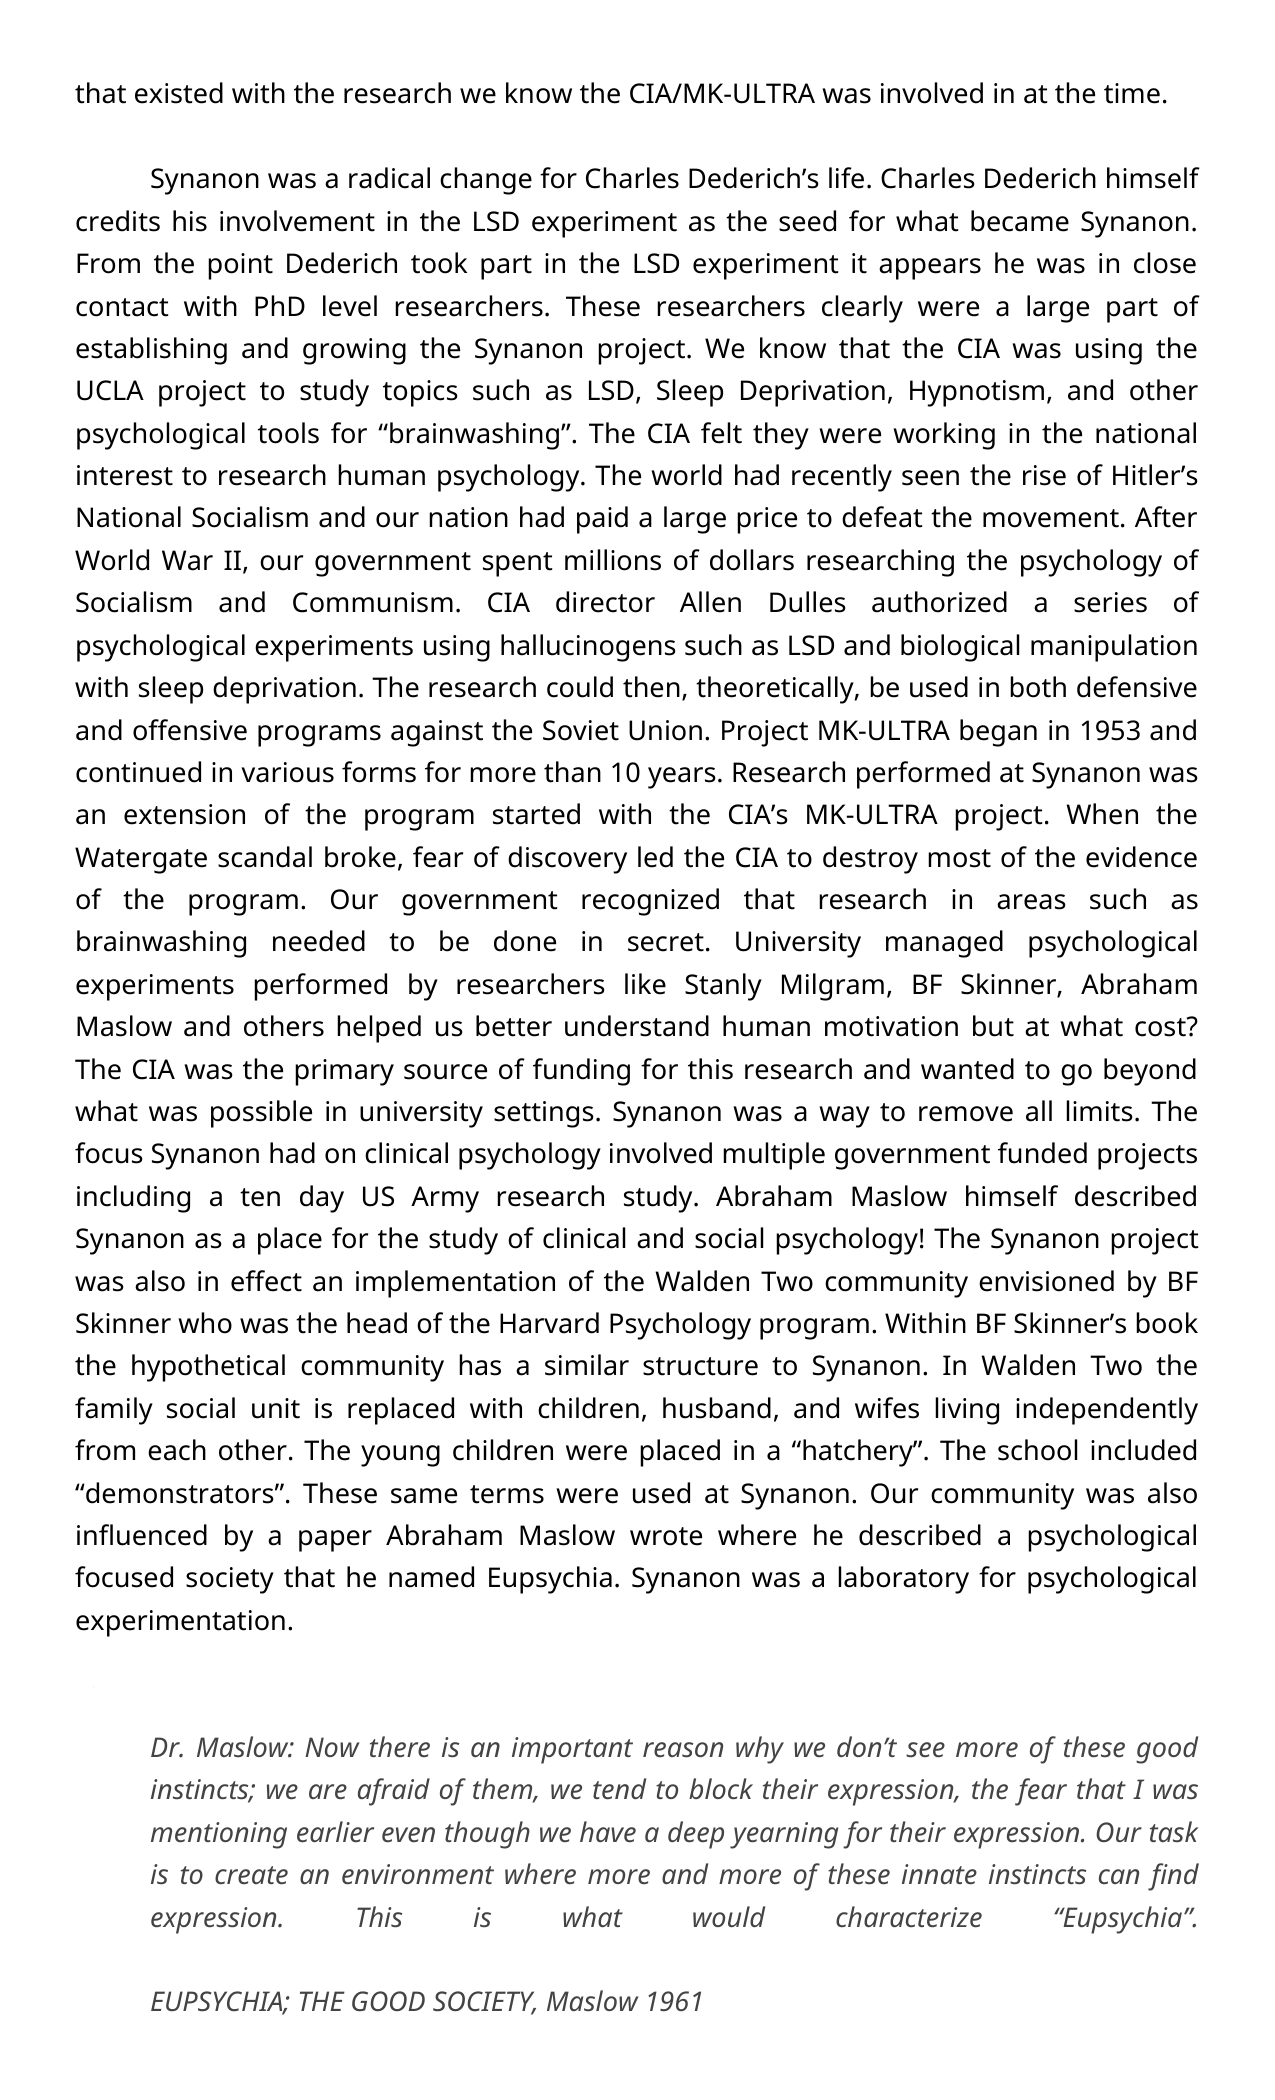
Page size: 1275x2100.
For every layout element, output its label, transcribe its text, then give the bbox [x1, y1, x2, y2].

text Dr. Maslow: Now there is an important reason why we don’t see more of these good instincts; we are afraid of them, we tend to block their expression, the fear that I was mentioning earlier even though we have a deep yearning for their expression. Our task is to create an environment where more and more of these innate instincts can find expression. This is what would characterize “Eupsychia”. EUPSYCHIA; THE GOOD SOCIETY, Maslow 1961 [150, 1728, 1200, 2020]
text Synanon was a radical change for Charles Dederich’s life. Charles Dederich himself credits his involvement in the LSD experiment as the seed for what became Synanon. From the point Dederich took part in the LSD experiment it appears he was in close contact with PhD level researchers. These researchers clearly were a large part of establishing and growing the Synanon project. We know that the CIA was using the UCLA project to study topics such as LSD, Sleep Deprivation, Hypnotism, and other psychological tools for “brainwashing”. The CIA felt they were working in the national interest to research human psychology. The world had recently seen the rise of Hitler’s National Socialism and our nation had paid a large price to defeat the movement. After World War II, our government spent millions of dollars researching the psychology of Socialism and Communism. CIA director Allen Dulles authorized a series of psychological experiments using hallucinogens such as LSD and biological manipulation with sleep deprivation. The research could then, theoretically, be used in both defensive and offensive programs against the Soviet Union. Project MK-ULTRA began in 1953 and continued in various forms for more than 10 years. Research performed at Synanon was an extension of the program started with the CIA’s MK-ULTRA project. When the Watergate scandal broke, fear of discovery led the CIA to destroy most of the evidence of the program. Our government recognized that research in areas such as brainwashing needed to be done in secret. University managed psychological experiments performed by researchers like Stanly Milgram, BF Skinner, Abraham Maslow and others helped us better understand human motivation but at what cost? The CIA was the primary source of funding for this research and wanted to go beyond what was possible in university settings. Synanon was a way to remove all limits. The focus Synanon had on clinical psychology involved multiple government funded projects including a ten day US Army research study. Abraham Maslow himself described Synanon as a place for the study of clinical and social psychology! The Synanon project was also in effect an implementation of the Walden Two community envisioned by BF Skinner who was the head of the Harvard Psychology program. Within BF Skinner’s book the hypothetical community has a similar structure to Synanon. In Walden Two the family social unit is replaced with children, husband, and wifes living independently from each other. The young children were placed in a “hatchery”. The school included “demonstrators”. These same terms were used at Synanon. Our community was also influenced by a paper Abraham Maslow wrote where he described a psychological focused society that he named Eupsychia. Synanon was a laboratory for psychological experimentation. [75, 160, 1200, 1638]
text that existed with the research we know the CIA/MK-ULTRA was involved in at the time. [75, 75, 1200, 112]
